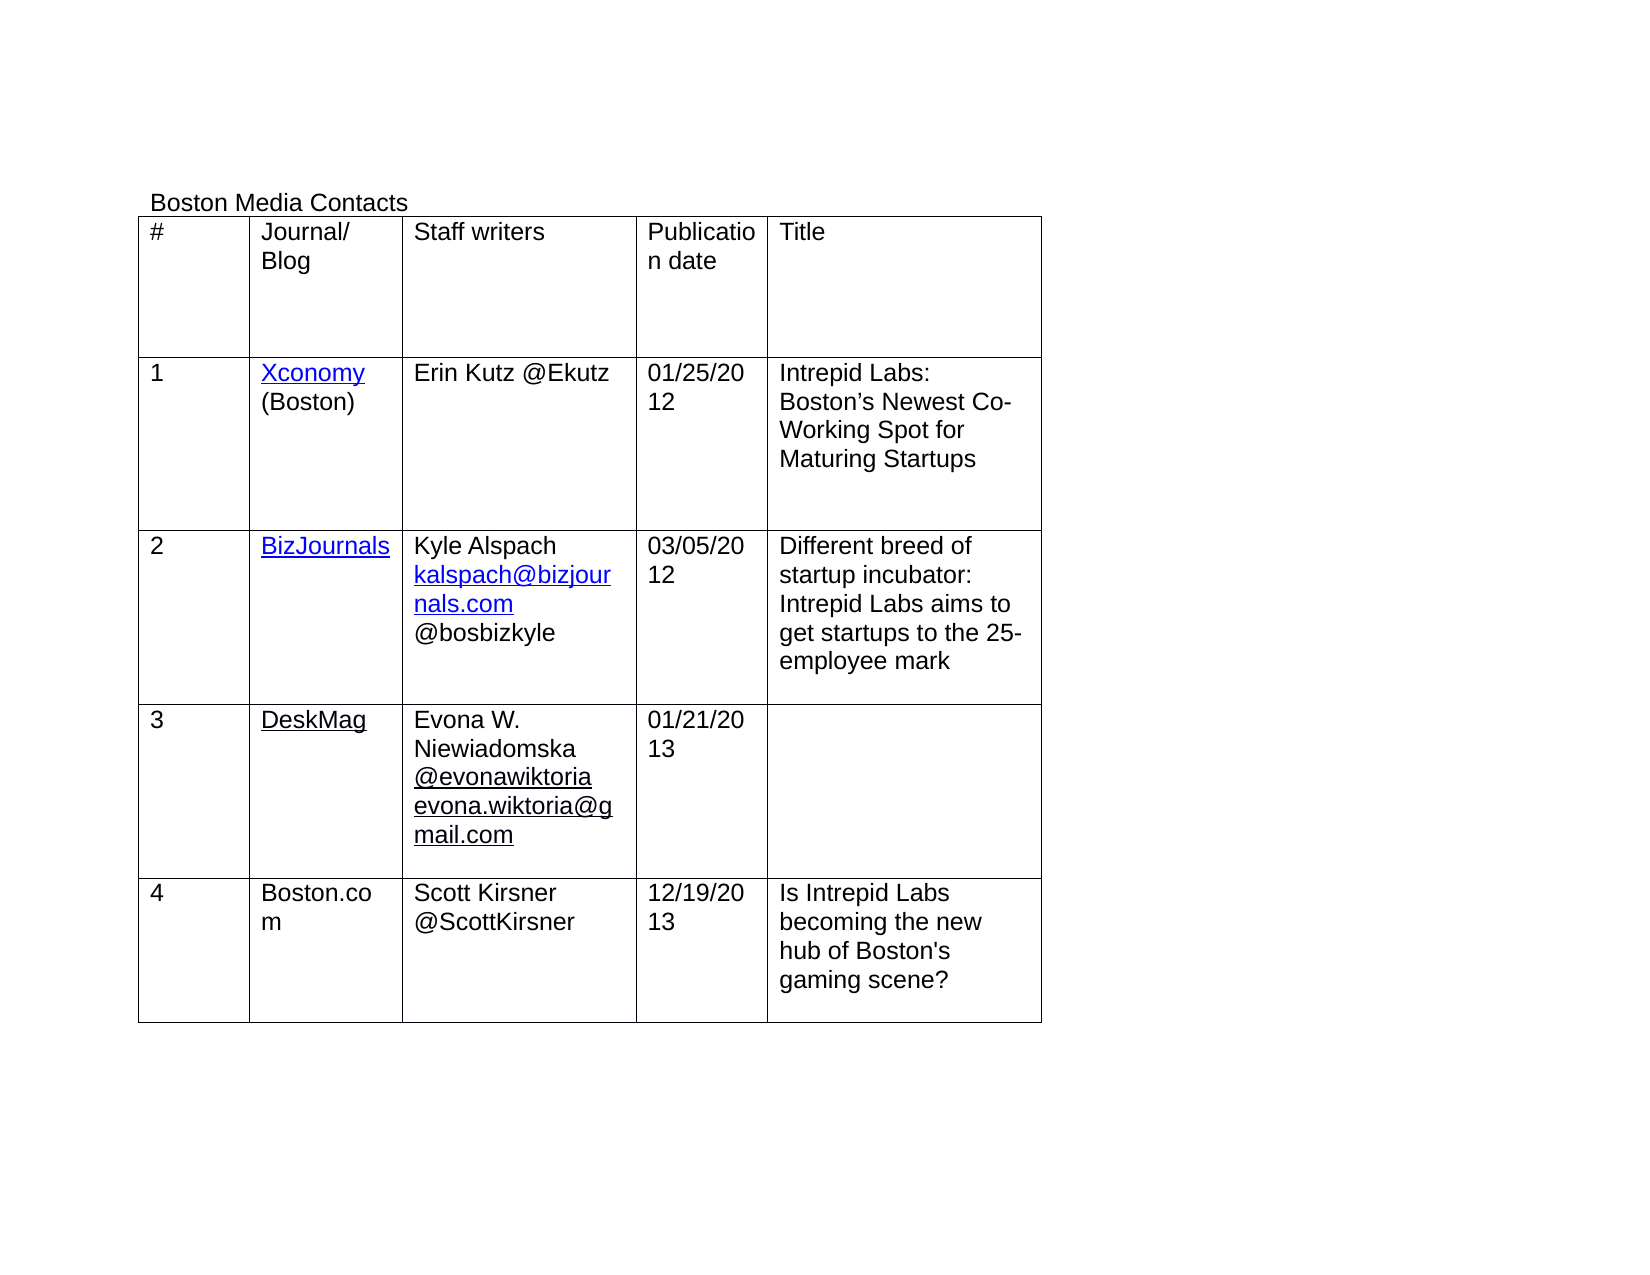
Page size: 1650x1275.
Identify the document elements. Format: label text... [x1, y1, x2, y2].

table_cell Evona W. Niewiadomska @evonawiktoria evona.wiktoria@gmail.com [403, 705, 636, 877]
table_header # [139, 217, 249, 357]
text Boston Media Contacts [150, 187, 1500, 216]
table_cell Boston.com [250, 879, 402, 1022]
table_cell BizJournals [250, 531, 402, 704]
table_header Staff writers [403, 217, 636, 357]
table_cell 01/21/2013 [637, 705, 767, 877]
table_cell [768, 705, 1041, 877]
table_cell 03/05/2012 [637, 531, 767, 704]
table_header Title [768, 217, 1041, 357]
table_cell Scott Kirsner @ScottKirsner [403, 879, 636, 1022]
table_cell 12/19/2013 [637, 879, 767, 1022]
table_cell 01/25/2012 [637, 358, 767, 530]
table_cell Different breed of startup incubator: Intrepid Labs aims to get startups to the 25-employee mark [768, 531, 1041, 704]
table_cell Erin Kutz @Ekutz [403, 358, 636, 530]
table_cell 1 [139, 358, 249, 530]
table_cell Intrepid Labs: Boston’s Newest Co-Working Spot for Maturing Startups [768, 358, 1041, 530]
table_cell 2 [139, 531, 249, 704]
table_cell 3 [139, 705, 249, 877]
table_cell Kyle Alspach kalspach@bizjournals.com @bosbizkyle [403, 531, 636, 704]
table_header Publication date [637, 217, 767, 357]
table_cell 4 [139, 879, 249, 1022]
table_header Journal/Blog [250, 217, 402, 357]
table_cell DeskMag [250, 705, 402, 877]
table_cell Is Intrepid Labs becoming the new hub of Boston's gaming scene? [768, 879, 1041, 1022]
table_cell Xconomy (Boston) [250, 358, 402, 530]
